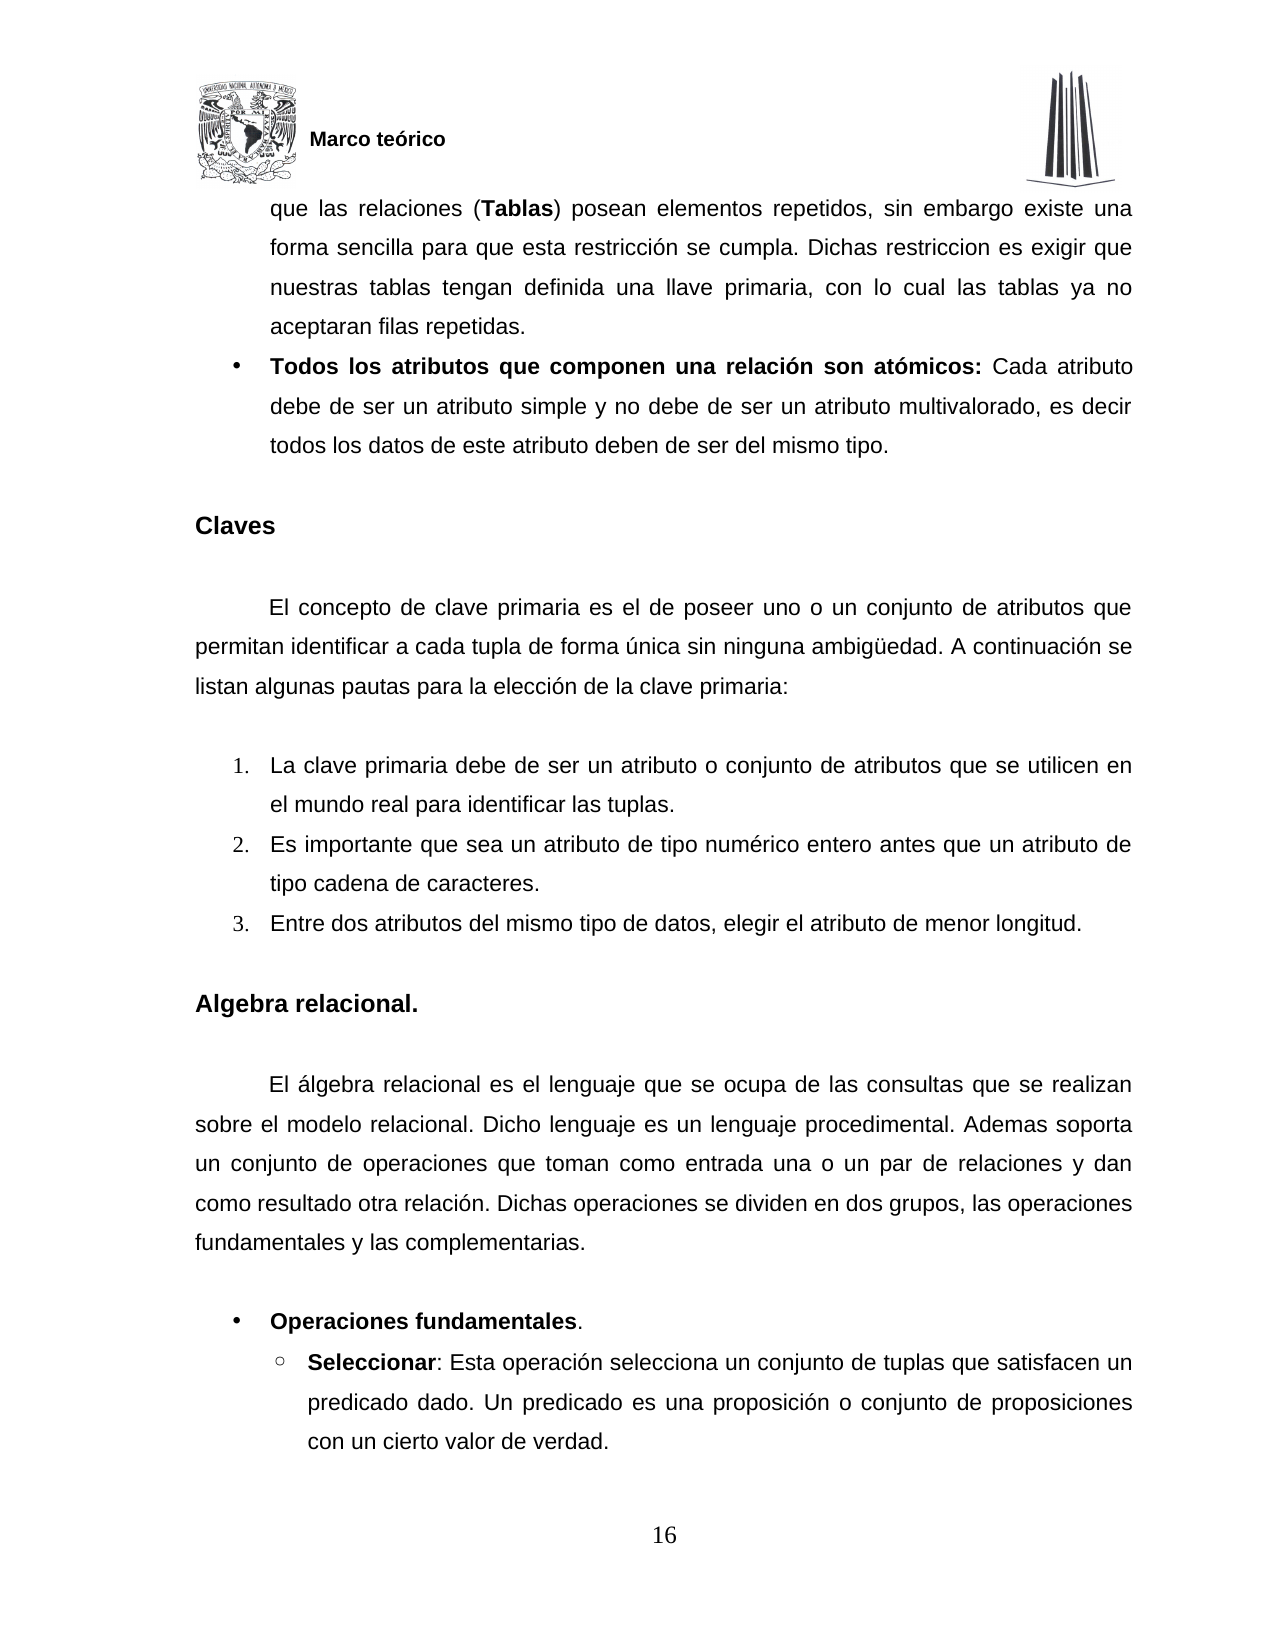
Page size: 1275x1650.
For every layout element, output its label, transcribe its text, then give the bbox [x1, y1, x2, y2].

list Operaciones fundamentales. [232, 1308, 1133, 1335]
text El álgebra relacional es el lenguaje que se ocupa de las consultas que se realizan sobre el modelo relacional. Dicho lenguaje es un lenguaje procedimental. Ademas soporta un conjunto de operaciones que toman como entrada una o un par de relaciones y dan como resultado otra relación. Dichas operaciones se dividen en dos grupos, las operaciones fundamentales y las complementarias. [195, 1071, 1133, 1256]
picture [1020, 65, 1122, 193]
list que las relaciones (Tablas) posean elementos repetidos, sin embargo existe una forma sencilla para que esta restricción se cumpla. Dichas restriccion es exigir que nuestras tablas tengan definida una llave primaria, con lo cual las tablas ya no aceptaran filas repetidas. [232, 195, 1133, 340]
list Es importante que sea un atributo de tipo numérico entero antes que un atributo de tipo cadena de caracteres. [232, 831, 1133, 897]
list La clave primaria debe de ser un atributo o conjunto de atributos que se utilicen en el mundo real para identificar las tuplas. [232, 752, 1133, 818]
list Todos los atributos que componen una relación son atómicos: Cada atributo debe de ser un atributo simple y no debe de ser un atributo multivalorado, es decir todos los datos de este atributo deben de ser del mismo tipo. [232, 353, 1133, 459]
list Entre dos atributos del mismo tipo de datos, elegir el atributo de menor longitud. [232, 910, 1133, 936]
text El concepto de clave primaria es el de poseer uno o un conjunto de atributos que permitan identificar a cada tupla de forma única sin ninguna ambigüedad. A continuación se listan algunas pautas para la elección de la clave primaria: [195, 594, 1133, 699]
list Seleccionar: Esta operación selecciona un conjunto de tuplas que satisfacen un predicado dado. Un predicado es una proposición o conjunto de proposiciones con un cierto valor de verdad. [270, 1348, 1133, 1454]
text Claves [195, 511, 1133, 540]
text Algebra relacional. [195, 989, 1133, 1017]
